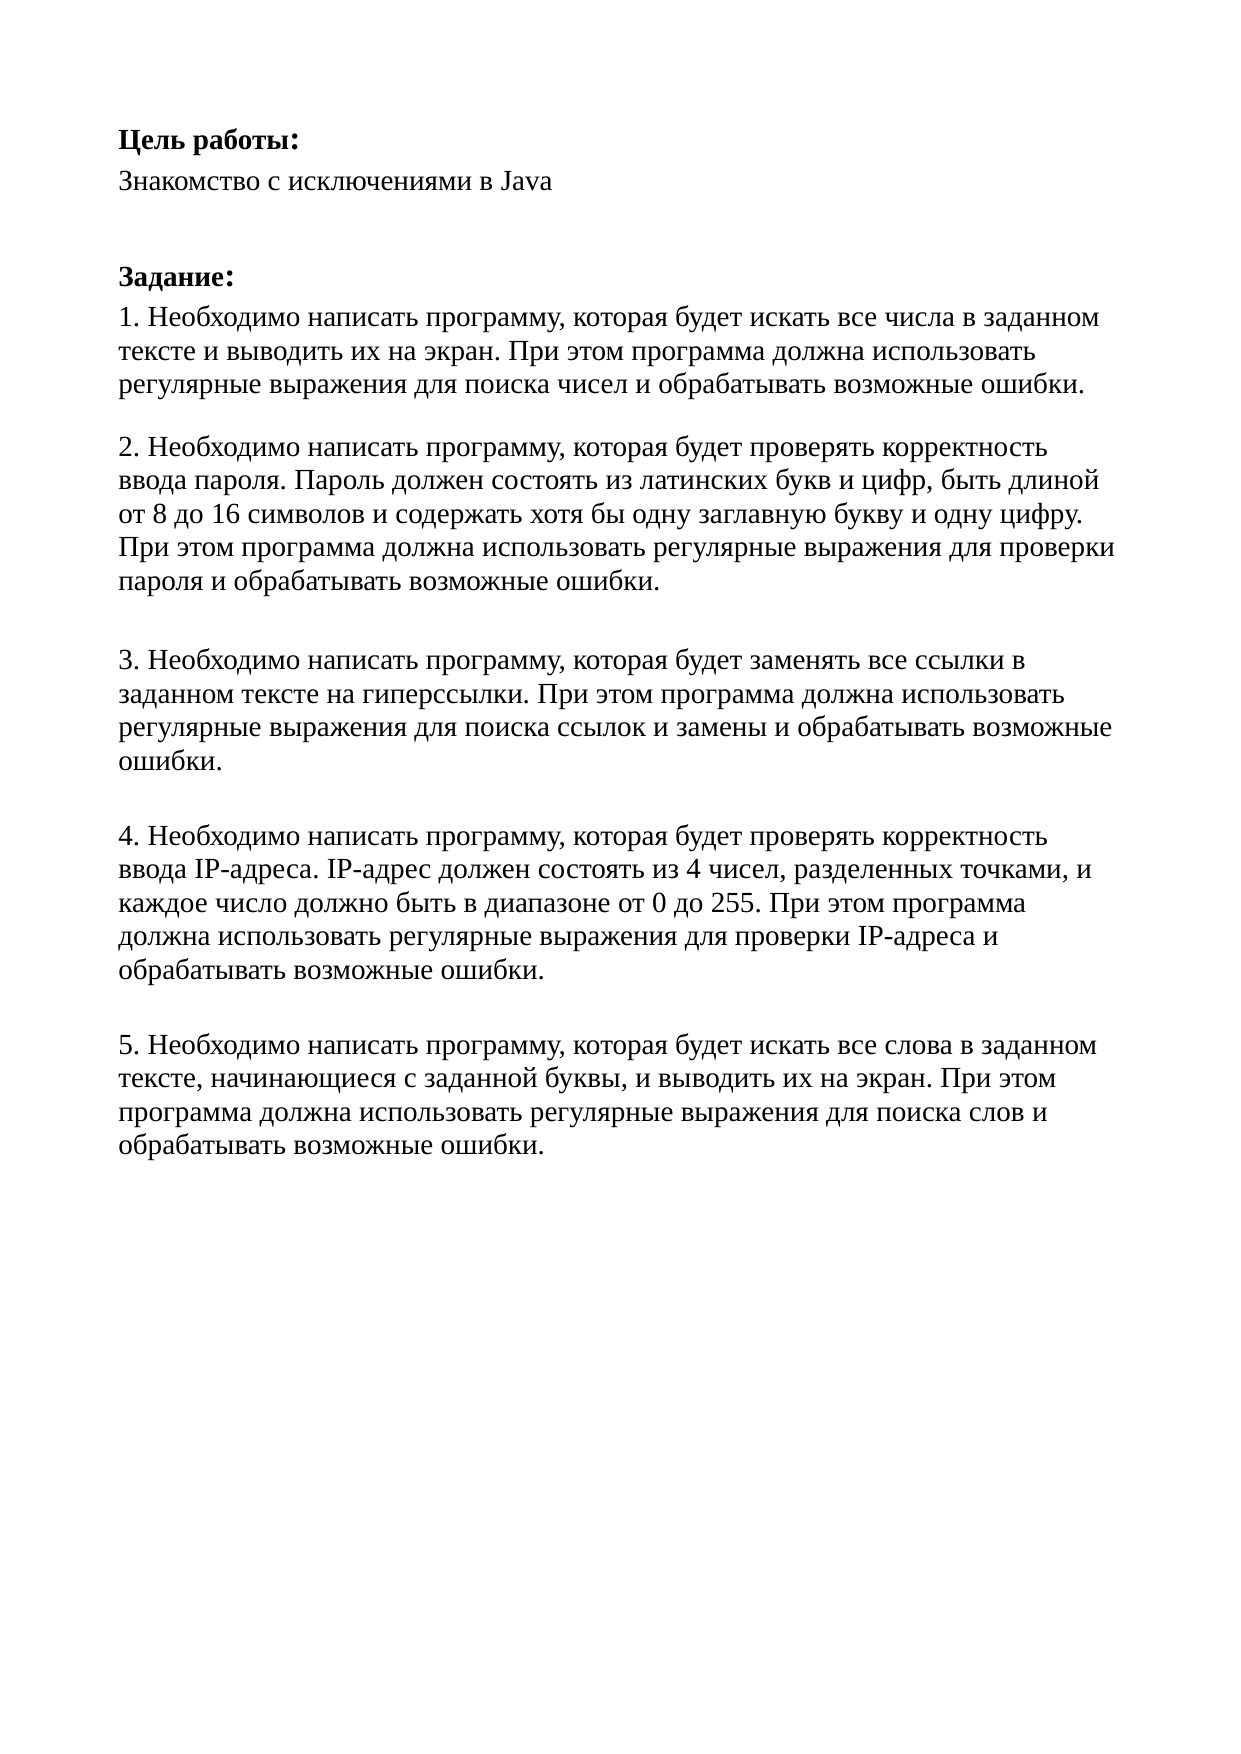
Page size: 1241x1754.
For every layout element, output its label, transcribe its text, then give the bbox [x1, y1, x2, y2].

text Знакомство с исключениями в Java [118, 163, 1122, 196]
text 3. Необходимо написать программу, которая будет заменять все ссылки в заданном тексте на гиперссылки. При этом программа должна использовать регулярные выражения для поиска ссылок и замены и обрабатывать возможные ошибки. [118, 642, 1122, 777]
text 4. Необходимо написать программу, которая будет проверять корректность ввода IP-адреса. IP-адрес должен состоять из 4 чисел, разделенных точками, и каждое число должно быть в диапазоне от 0 до 255. При этом программа должна использовать регулярные выражения для проверки IP-адреса и обрабатывать возможные ошибки. [118, 818, 1122, 986]
subtitle Задание: [118, 255, 1122, 293]
text 1. Необходимо написать программу, которая будет искать все числа в заданном тексте и выводить их на экран. При этом программа должна использовать регулярные выражения для поиска чисел и обрабатывать возможные ошибки. [118, 299, 1122, 400]
text 5. Необходимо написать программу, которая будет искать все слова в заданном тексте, начинающиеся с заданной буквы, и выводить их на экран. При этом программа должна использовать регулярные выражения для поиска слов и обрабатывать возможные ошибки. [118, 1027, 1122, 1161]
text 2. Необходимо написать программу, которая будет проверять корректность ввода пароля. Пароль должен состоять из латинских букв и цифр, быть длиной от 8 до 16 символов и содержать хотя бы одну заглавную букву и одну цифру. При этом программа должна использовать регулярные выражения для проверки пароля и обрабатывать возможные ошибки. [118, 429, 1122, 596]
subtitle Цель работы: [118, 118, 1122, 156]
